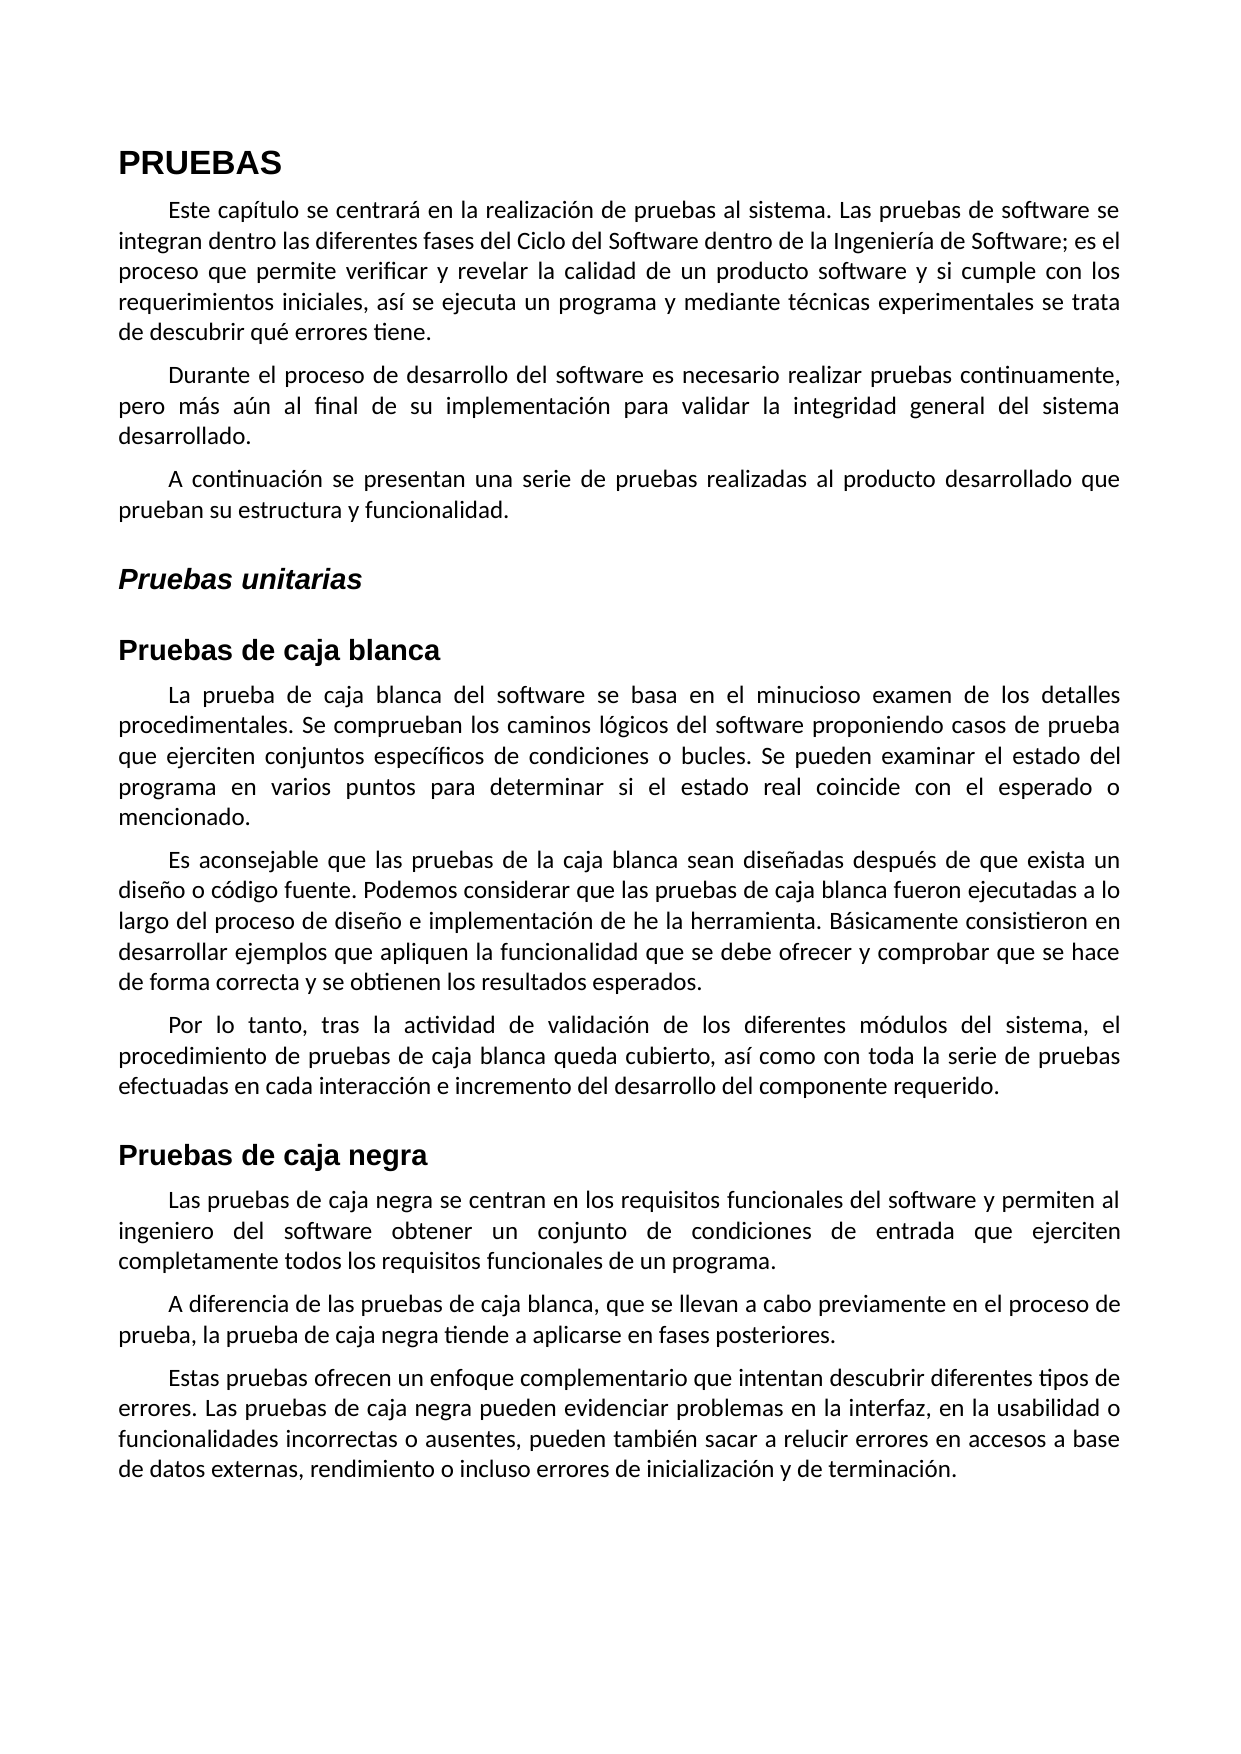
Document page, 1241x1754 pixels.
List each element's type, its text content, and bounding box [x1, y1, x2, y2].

text Las pruebas de caja negra se centran en los requisitos funcionales del software y permiten al ingeniero del software obtener un conjunto de condiciones de entrada que ejerciten completamente todos los requisitos funcionales de un programa. [118, 1184, 1122, 1276]
text Durante el proceso de desarrollo del software es necesario realizar pruebas continuamente, pero más aún al final de su implementación para validar la integridad general del sistema desarrollado. [118, 359, 1122, 451]
subtitle Pruebas de caja blanca [118, 633, 1122, 667]
text La prueba de caja blanca del software se basa en el minucioso examen de los detalles procedimentales. Se comprueban los caminos lógicos del software proponiendo casos de prueba que ejerciten conjuntos específicos de condiciones o bucles. Se pueden examinar el estado del programa en varios puntos para determinar si el estado real coincide con el esperado o mencionado. [118, 679, 1122, 832]
subtitle Pruebas unitarias [118, 562, 1122, 596]
subtitle PRUEBAS [118, 143, 1122, 182]
text Este capítulo se centrará en la realización de pruebas al sistema. Las pruebas de software se integran dentro las diferentes fases del Ciclo del Software dentro de la Ingeniería de Software; es el proceso que permite verificar y revelar la calidad de un producto software y si cumple con los requerimientos iniciales, así se ejecuta un programa y mediante técnicas experimentales se trata de descubrir qué errores tiene. [118, 194, 1122, 347]
text A continuación se presentan una serie de pruebas realizadas al producto desarrollado que prueban su estructura y funcionalidad. [118, 463, 1122, 524]
subtitle Pruebas de caja negra [118, 1138, 1122, 1172]
text Por lo tanto, tras la actividad de validación de los diferentes módulos del sistema, el procedimiento de pruebas de caja blanca queda cubierto, así como con toda la serie de pruebas efectuadas en cada interacción e incremento del desarrollo del componente requerido. [118, 1009, 1122, 1101]
text Es aconsejable que las pruebas de la caja blanca sean diseñadas después de que exista un diseño o código fuente. Podemos considerar que las pruebas de caja blanca fueron ejecutadas a lo largo del proceso de diseño e implementación de he la herramienta. Básicamente consistieron en desarrollar ejemplos que apliquen la funcionalidad que se debe ofrecer y comprobar que se hace de forma correcta y se obtienen los resultados esperados. [118, 844, 1122, 997]
text Estas pruebas ofrecen un enfoque complementario que intentan descubrir diferentes tipos de errores. Las pruebas de caja negra pueden evidenciar problemas en la interfaz, en la usabilidad o funcionalidades incorrectas o ausentes, pueden también sacar a relucir errores en accesos a base de datos externas, rendimiento o incluso errores de inicialización y de terminación. [118, 1362, 1122, 1484]
text A diferencia de las pruebas de caja blanca, que se llevan a cabo previamente en el proceso de prueba, la prueba de caja negra tiende a aplicarse en fases posteriores. [118, 1288, 1122, 1349]
